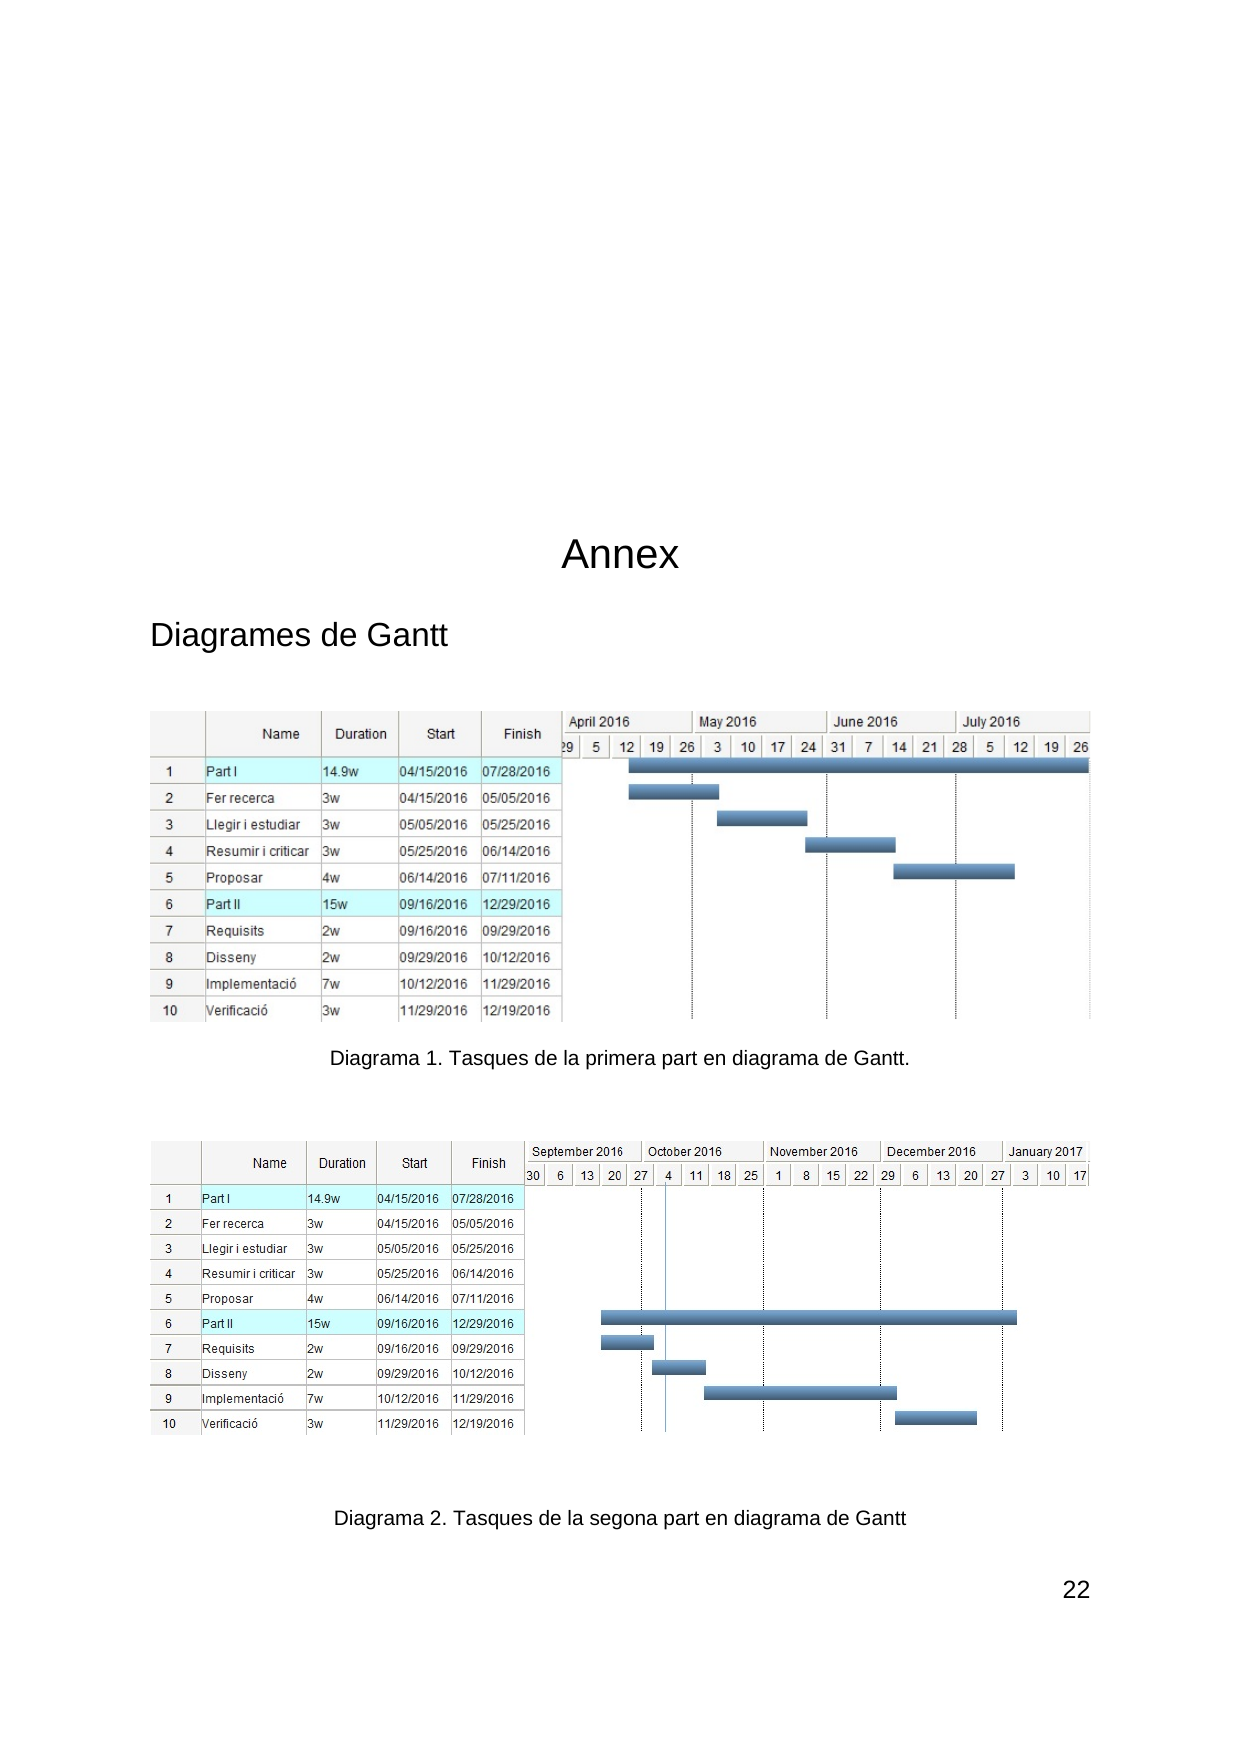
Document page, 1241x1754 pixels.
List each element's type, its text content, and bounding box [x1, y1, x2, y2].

subtitle Annex [150, 529, 1090, 577]
picture [150, 711, 1091, 1022]
subtitle Diagrames de Gantt [150, 614, 1090, 653]
text Diagrama 2. Tasques de la segona part en diagrama de Gantt [150, 1506, 1090, 1530]
picture [150, 1141, 1091, 1435]
text Diagrama 1. Tasques de la primera part en diagrama de Gantt. [150, 1022, 1090, 1070]
